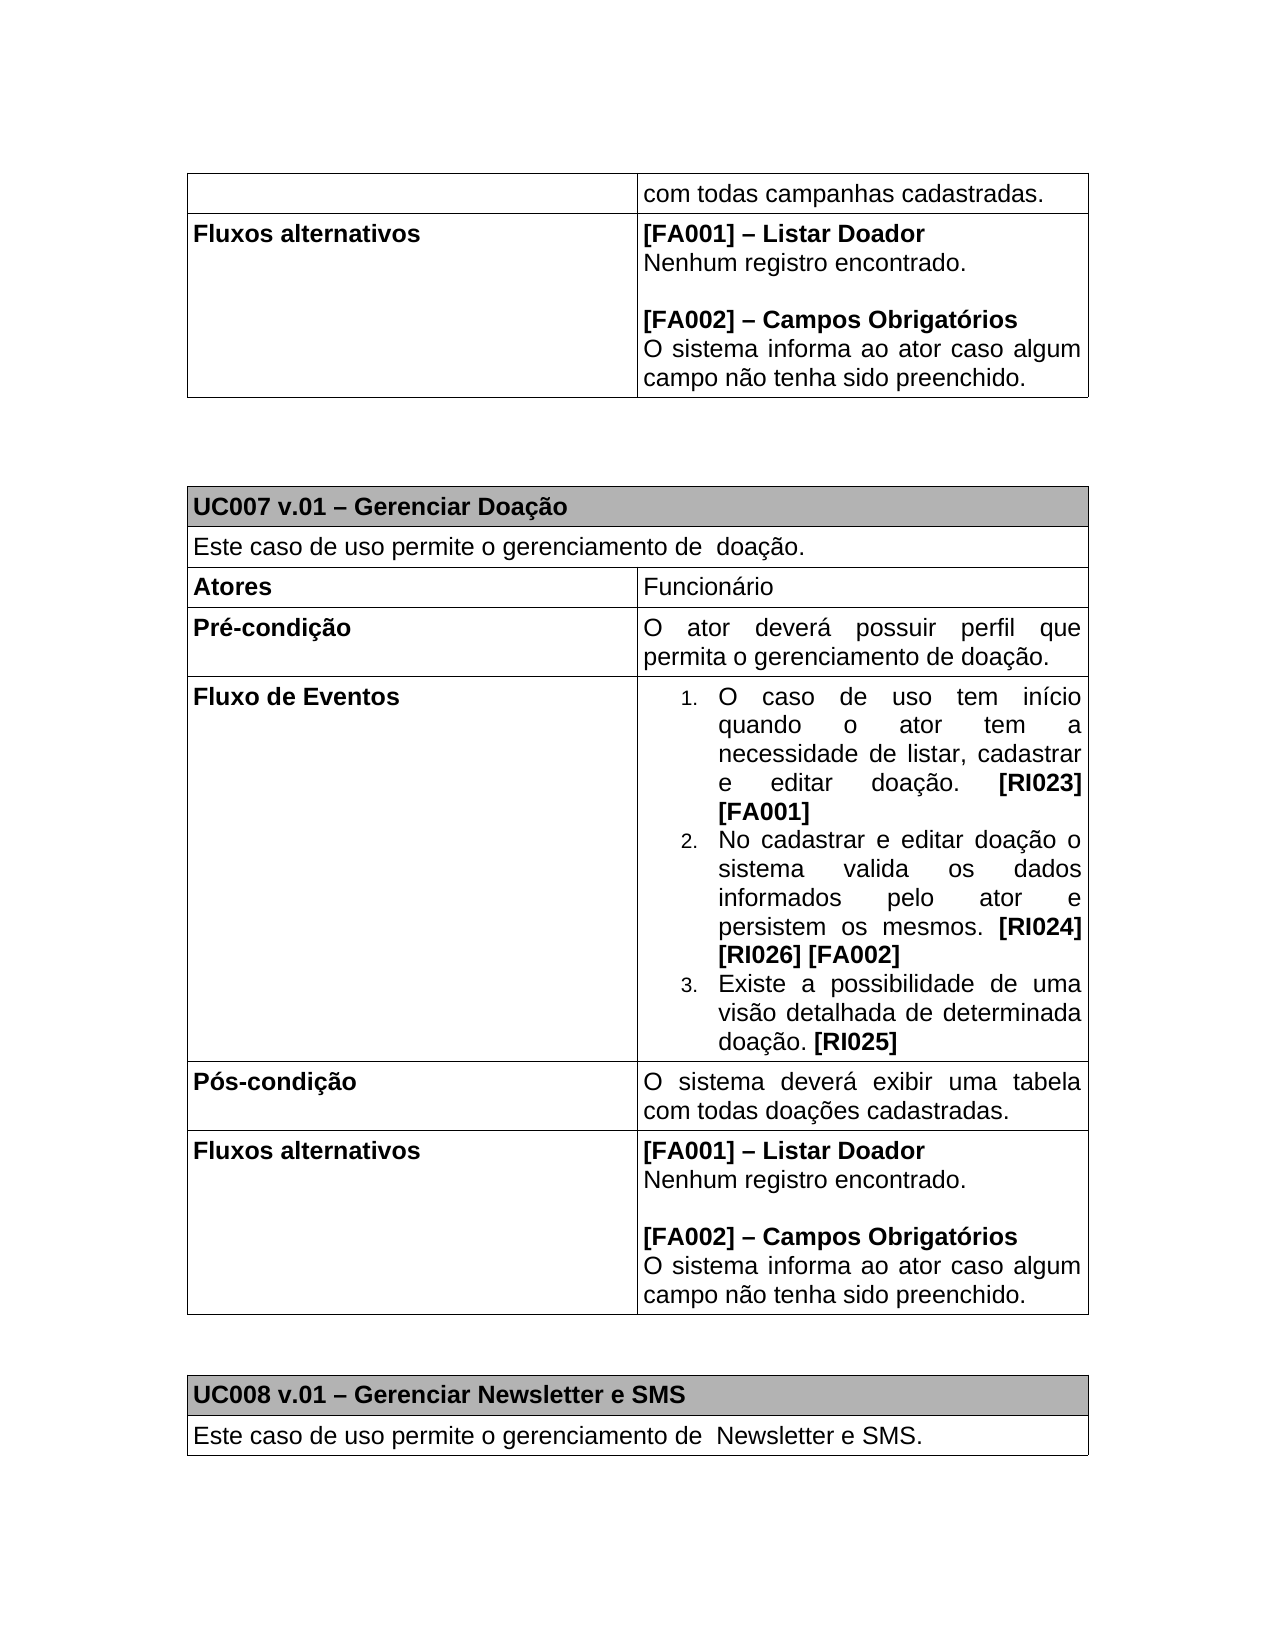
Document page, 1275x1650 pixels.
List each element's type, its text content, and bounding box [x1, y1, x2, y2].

table_cell Fluxos alternativos [188, 214, 637, 397]
table_cell Atores [188, 568, 637, 607]
table_cell Fluxos alternativos [188, 1131, 637, 1314]
table_cell com todas campanhas cadastradas. [638, 174, 1088, 213]
table_cell Funcionário [638, 568, 1088, 607]
table_cell Este caso de uso permite o gerenciamento de doação. [188, 527, 1088, 567]
table_cell [FA001] – Listar Doador Nenhum registro encontrado. [FA002] – Campos Obrigatórios O sistema informa ao ator caso algum campo não tenha sido preenchido. [638, 214, 1088, 397]
table_cell Pós-condição [188, 1062, 637, 1130]
table_cell O caso de uso tem início quando o ator tem a necessidade de listar, cadastrar e editar doação. [RI023] [FA001] No cadastrar e editar doação o sistema valida os dados informados pelo ator e persistem os mesmos. [RI024] [RI026] [FA002] Existe a possibilidade de uma visão detalhada de determinada doação. [RI025] [638, 677, 1088, 1061]
table_header UC008 v.01 – Gerenciar Newsletter e SMS [188, 1376, 1088, 1415]
table_header UC007 v.01 – Gerenciar Doação [188, 487, 1088, 526]
table_cell [FA001] – Listar Doador Nenhum registro encontrado. [FA002] – Campos Obrigatórios O sistema informa ao ator caso algum campo não tenha sido preenchido. [638, 1131, 1088, 1314]
table_cell Este caso de uso permite o gerenciamento de Newsletter e SMS. [188, 1416, 1088, 1455]
table_cell [188, 174, 637, 213]
table_cell Pré-condição [188, 608, 637, 676]
table_cell O sistema deverá exibir uma tabela com todas doações cadastradas. [638, 1062, 1088, 1130]
table_cell Fluxo de Eventos [188, 677, 637, 1061]
table_cell O ator deverá possuir perfil que permita o gerenciamento de doação. [638, 608, 1088, 676]
